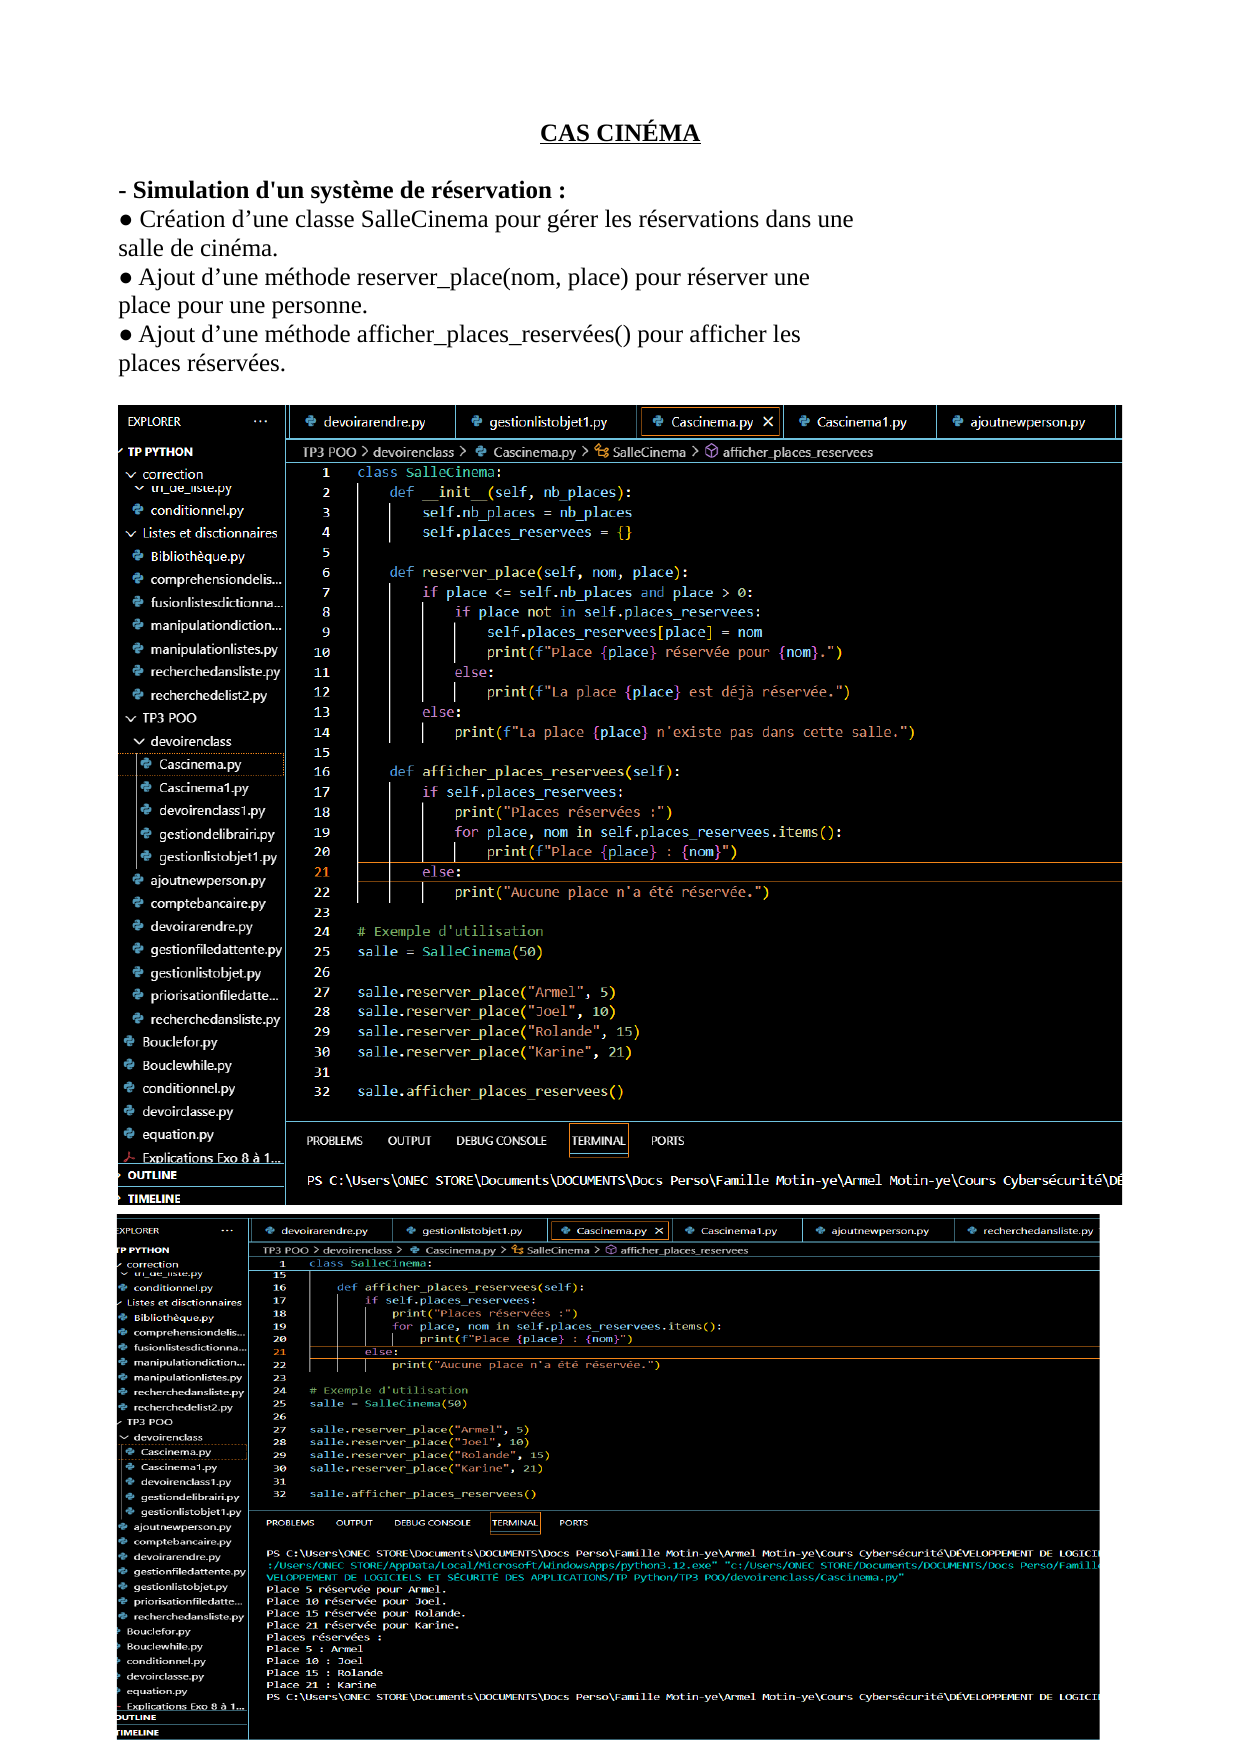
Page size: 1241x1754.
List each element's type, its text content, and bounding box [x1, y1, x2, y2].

picture [118, 405, 1123, 1205]
text ● Ajout d’une méthode reserver_place(nom, place) pour réserver une [118, 262, 1122, 291]
text - Simulation d'un système de réservation : [118, 176, 1122, 204]
text CAS CINÉMA [118, 118, 1122, 147]
text place pour une personne. [118, 291, 1122, 319]
text ● Ajout d’une méthode afficher_places_reservées() pour afficher les [118, 319, 1122, 348]
picture [116, 1214, 1100, 1740]
text ● Création d’une classe SalleCinema pour gérer les réservations dans une [118, 204, 1122, 233]
text places réservées. [118, 348, 1122, 377]
text salle de cinéma. [118, 233, 1122, 262]
